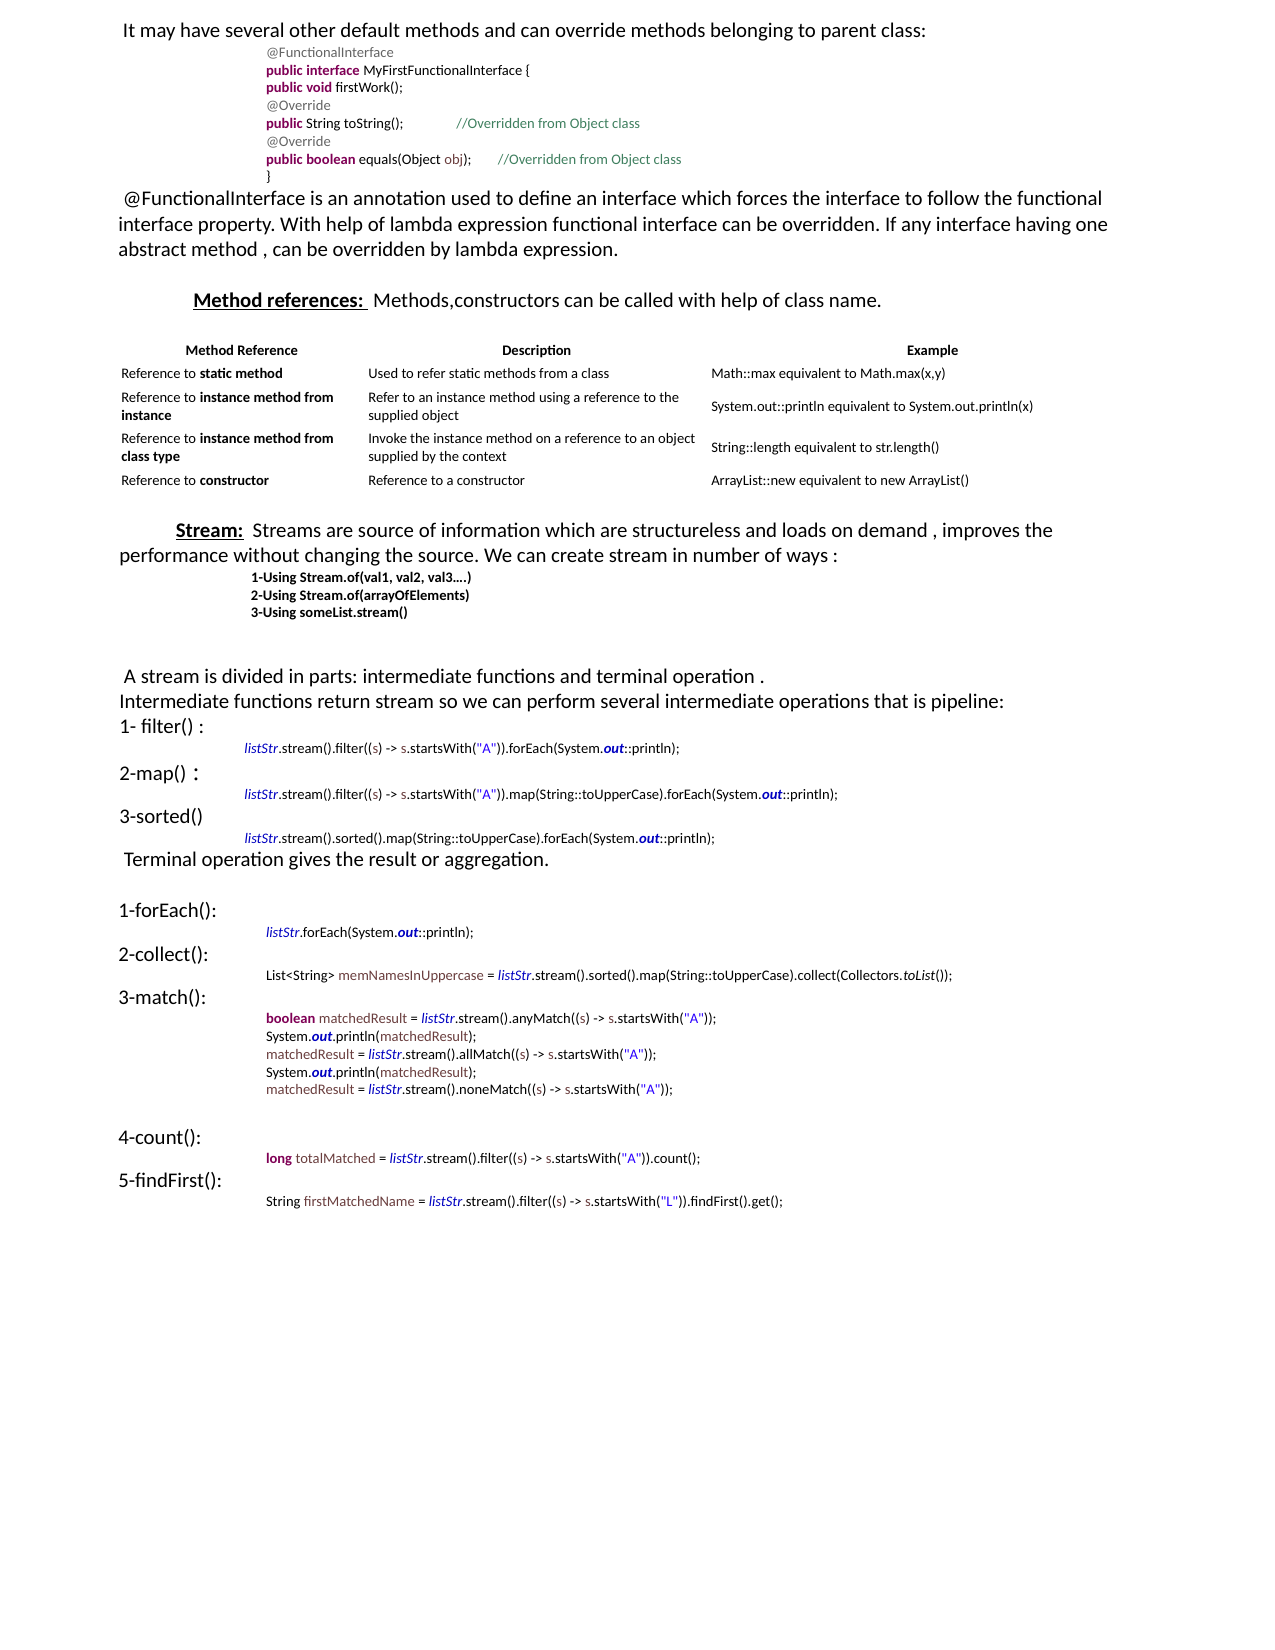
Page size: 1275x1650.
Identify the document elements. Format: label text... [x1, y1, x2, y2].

text String firstMatchedName = listStr.stream().filter((s) -> s.startsWith("L")).findFirst().get(); [118, 1192, 1157, 1210]
text 2-collect(): [118, 941, 1157, 966]
text listStr.forEach(System.out::println); [118, 923, 1157, 941]
list 3-sorted() [119, 803, 1157, 829]
text public String toString(); //Overridden from Object class [118, 114, 1157, 132]
list Stream: Streams are source of information which are structureless and loads on demand , improves the performance without changing the source. We can create stream in number of ways : [119, 517, 1157, 568]
text @FunctionalInterface [118, 43, 1157, 61]
list Intermediate functions return stream so we can perform several intermediate operations that is pipeline: [119, 688, 1157, 714]
list listStr.stream().filter((s) -> s.startsWith("A")).map(String::toUpperCase).forEach(System.out::println); [119, 786, 1157, 803]
table_header Description [365, 338, 708, 362]
list 1-Using Stream.of(val1, val2, val3….) [119, 568, 1157, 586]
table_cell Invoke the instance method on a reference to an object supplied by the context [365, 427, 708, 468]
text public void firstWork(); [118, 79, 1157, 96]
list Terminal operation gives the result or aggregation. [119, 847, 1157, 872]
text public boolean equals(Object obj); //Overridden from Object class [118, 150, 1157, 168]
text @Override [118, 132, 1157, 150]
list A stream is divided in parts: intermediate functions and terminal operation . [119, 663, 1157, 688]
text boolean matchedResult = listStr.stream().anyMatch((s) -> s.startsWith("A")); [118, 1009, 1157, 1027]
list 2-Using Stream.of(arrayOfElements) [119, 586, 1157, 604]
list 2-map() : [119, 757, 1157, 786]
table_cell Refer to an instance method using a reference to the supplied object [365, 385, 708, 427]
list 3-Using someList.stream() [119, 604, 1157, 622]
table_cell Reference to static method [118, 362, 365, 385]
text @FunctionalInterface is an annotation used to define an interface which forces the interface to follow the functional interface property. With help of lambda expression functional interface can be overridden. If any interface having one abstract method , can be overridden by lambda expression. [118, 186, 1157, 262]
table_header Example [708, 338, 1157, 362]
text 5-findFirst(): [118, 1167, 1157, 1192]
text public interface MyFirstFunctionalInterface { [118, 61, 1157, 79]
text It may have several other default methods and can override methods belonging to parent class: [118, 18, 1157, 43]
list 1- filter() : [119, 714, 1157, 739]
table_cell Reference to instance method from instance [118, 385, 365, 427]
text long totalMatched = listStr.stream().filter((s) -> s.startsWith("A")).count(); [118, 1149, 1157, 1167]
text 1-forEach(): [118, 897, 1157, 923]
list listStr.stream().sorted().map(String::toUpperCase).forEach(System.out::println); [119, 829, 1157, 847]
text matchedResult = listStr.stream().allMatch((s) -> s.startsWith("A")); [118, 1045, 1157, 1063]
text System.out.println(matchedResult); [118, 1027, 1157, 1045]
text matchedResult = listStr.stream().noneMatch((s) -> s.startsWith("A")); [118, 1081, 1157, 1098]
table_cell Reference to instance method from class type [118, 427, 365, 468]
table_cell Math::max equivalent to Math.max(x,y) [708, 362, 1157, 385]
text } [118, 168, 1157, 186]
text System.out.println(matchedResult); [118, 1063, 1157, 1081]
table_cell Reference to a constructor [365, 468, 708, 492]
text @Override [118, 96, 1157, 114]
table_cell Used to refer static methods from a class [365, 362, 708, 385]
table_cell Reference to constructor [118, 468, 365, 492]
table_cell ArrayList::new equivalent to new ArrayList() [708, 468, 1157, 492]
text List<String> memNamesInUppercase = listStr.stream().sorted().map(String::toUpperCase).collect(Collectors.toList()); [118, 966, 1157, 984]
list Method references: Methods,constructors can be called with help of class name. [156, 287, 1157, 313]
text 3-match(): [118, 984, 1157, 1009]
table_cell System.out::println equivalent to System.out.println(x) [708, 385, 1157, 427]
list listStr.stream().filter((s) -> s.startsWith("A")).forEach(System.out::println); [119, 739, 1157, 757]
table_cell String::length equivalent to str.length() [708, 427, 1157, 468]
table_header Method Reference [118, 338, 365, 362]
text 4-count(): [118, 1124, 1157, 1149]
